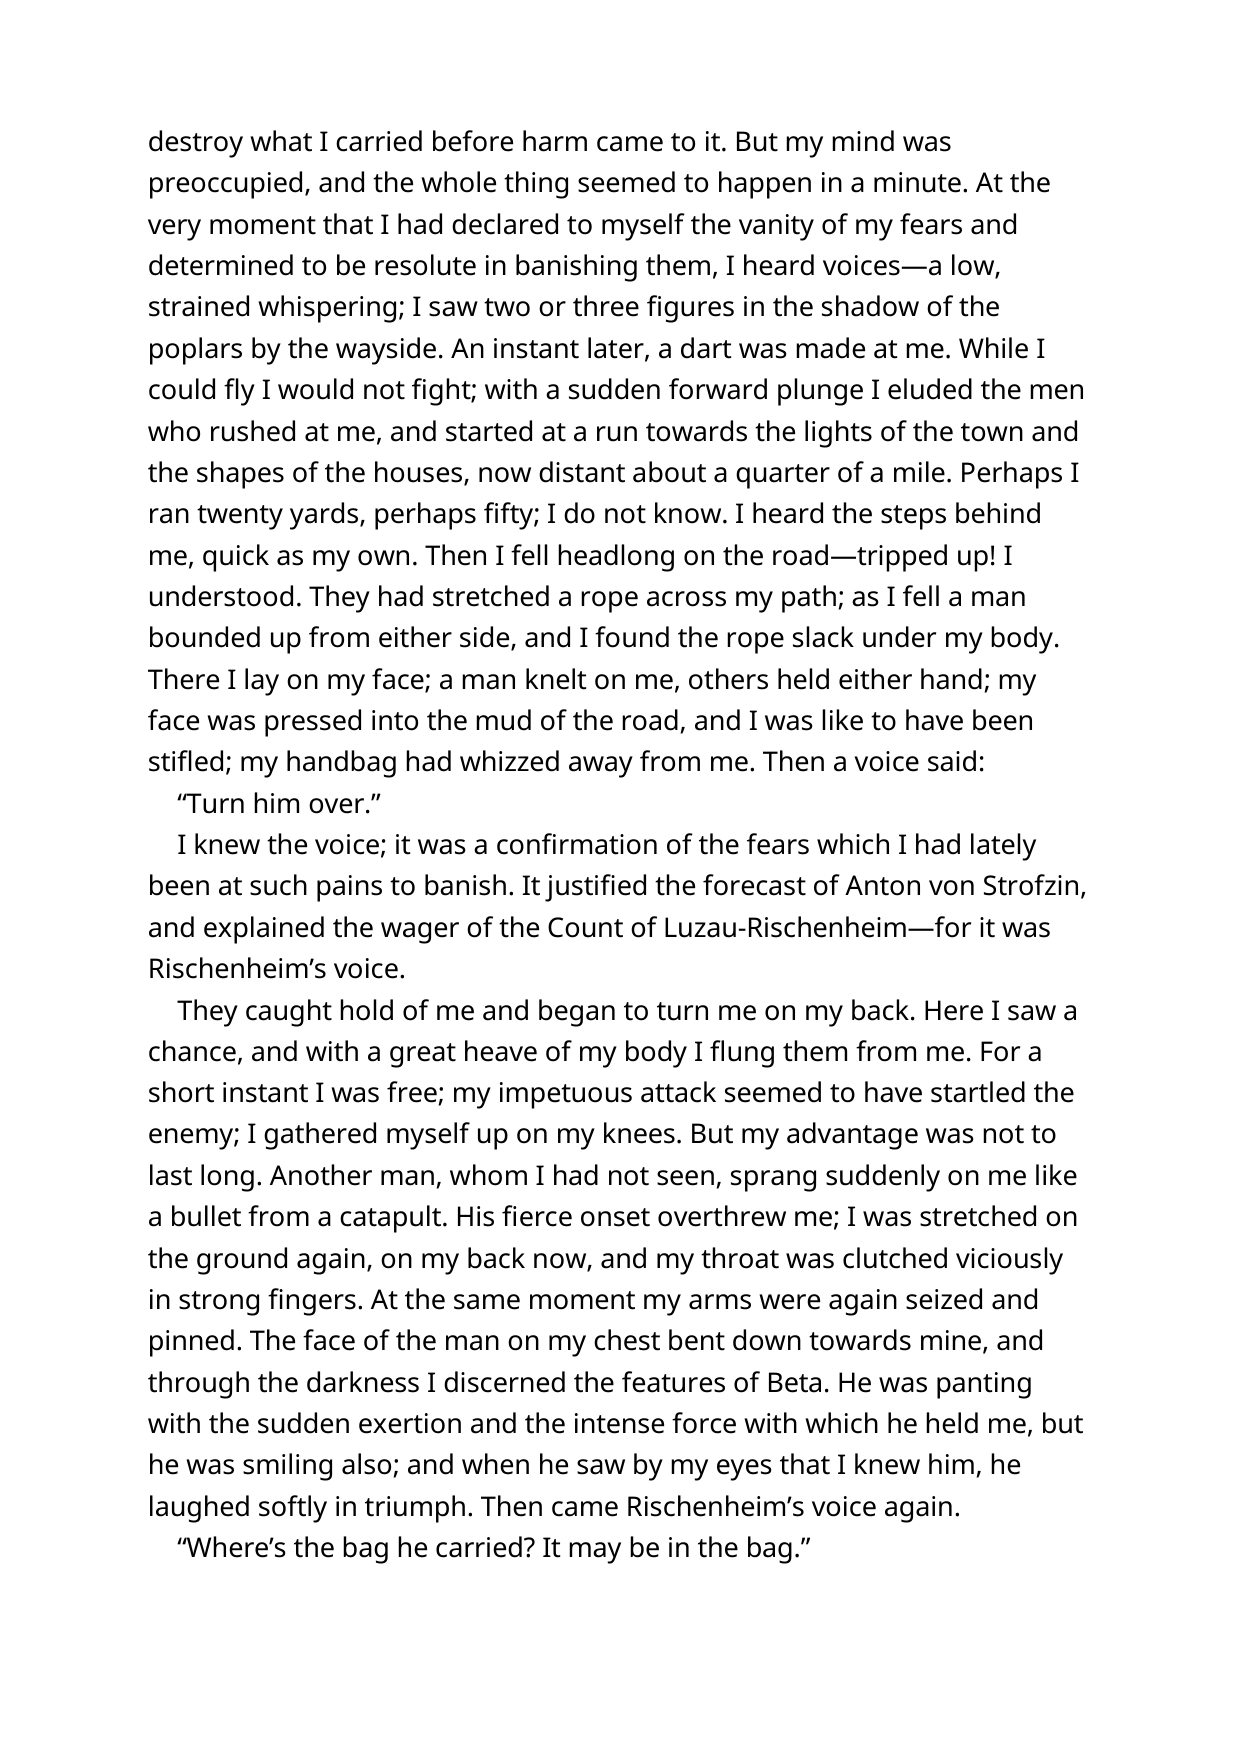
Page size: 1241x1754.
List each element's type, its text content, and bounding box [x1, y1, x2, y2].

text “Where’s the bag he carried? It may be in the bag.” [148, 1524, 1093, 1566]
text destroy what I carried before harm came to it. But my mind was preoccupied, and the whole thing seemed to happen in a minute. At the very moment that I had declared to myself the vanity of my fears and determined to be resolute in banishing them, I heard voices—a low, strained whispering; I saw two or three figures in the shadow of the poplars by the wayside. An instant later, a dart was made at me. While I could fly I would not fight; with a sudden forward plunge I eluded the men who rushed at me, and started at a run towards the lights of the town and the shapes of the houses, now distant about a quarter of a mile. Perhaps I ran twenty yards, perhaps fifty; I do not know. I heard the steps behind me, quick as my own. Then I fell headlong on the road—tripped up! I understood. They had stretched a rope across my path; as I fell a man bounded up from either side, and I found the rope slack under my body. There I lay on my face; a man knelt on me, others held either hand; my face was pressed into the mud of the road, and I was like to have been stifled; my handbag had whizzed away from me. Then a voice said: [148, 118, 1093, 780]
text “Turn him over.” [148, 780, 1093, 821]
text I knew the voice; it was a confirmation of the fears which I had lately been at such pains to banish. It justified the forecast of Anton von Strofzin, and explained the wager of the Count of Luzau-Rischenheim—for it was Rischenheim’s voice. [148, 821, 1093, 987]
text They caught hold of me and began to turn me on my back. Here I saw a chance, and with a great heave of my body I flung them from me. For a short instant I was free; my impetuous attack seemed to have startled the enemy; I gathered myself up on my knees. But my advantage was not to last long. Another man, whom I had not seen, sprang suddenly on me like a bullet from a catapult. His fierce onset overthrew me; I was stretched on the ground again, on my back now, and my throat was clutched viciously in strong fingers. At the same moment my arms were again seized and pinned. The face of the man on my chest bent down towards mine, and through the darkness I discerned the features of Beta. He was panting with the sudden exertion and the intense force with which he held me, but he was smiling also; and when he saw by my eyes that I knew him, he laughed softly in triumph. Then came Rischenheim’s voice again. [148, 987, 1093, 1524]
